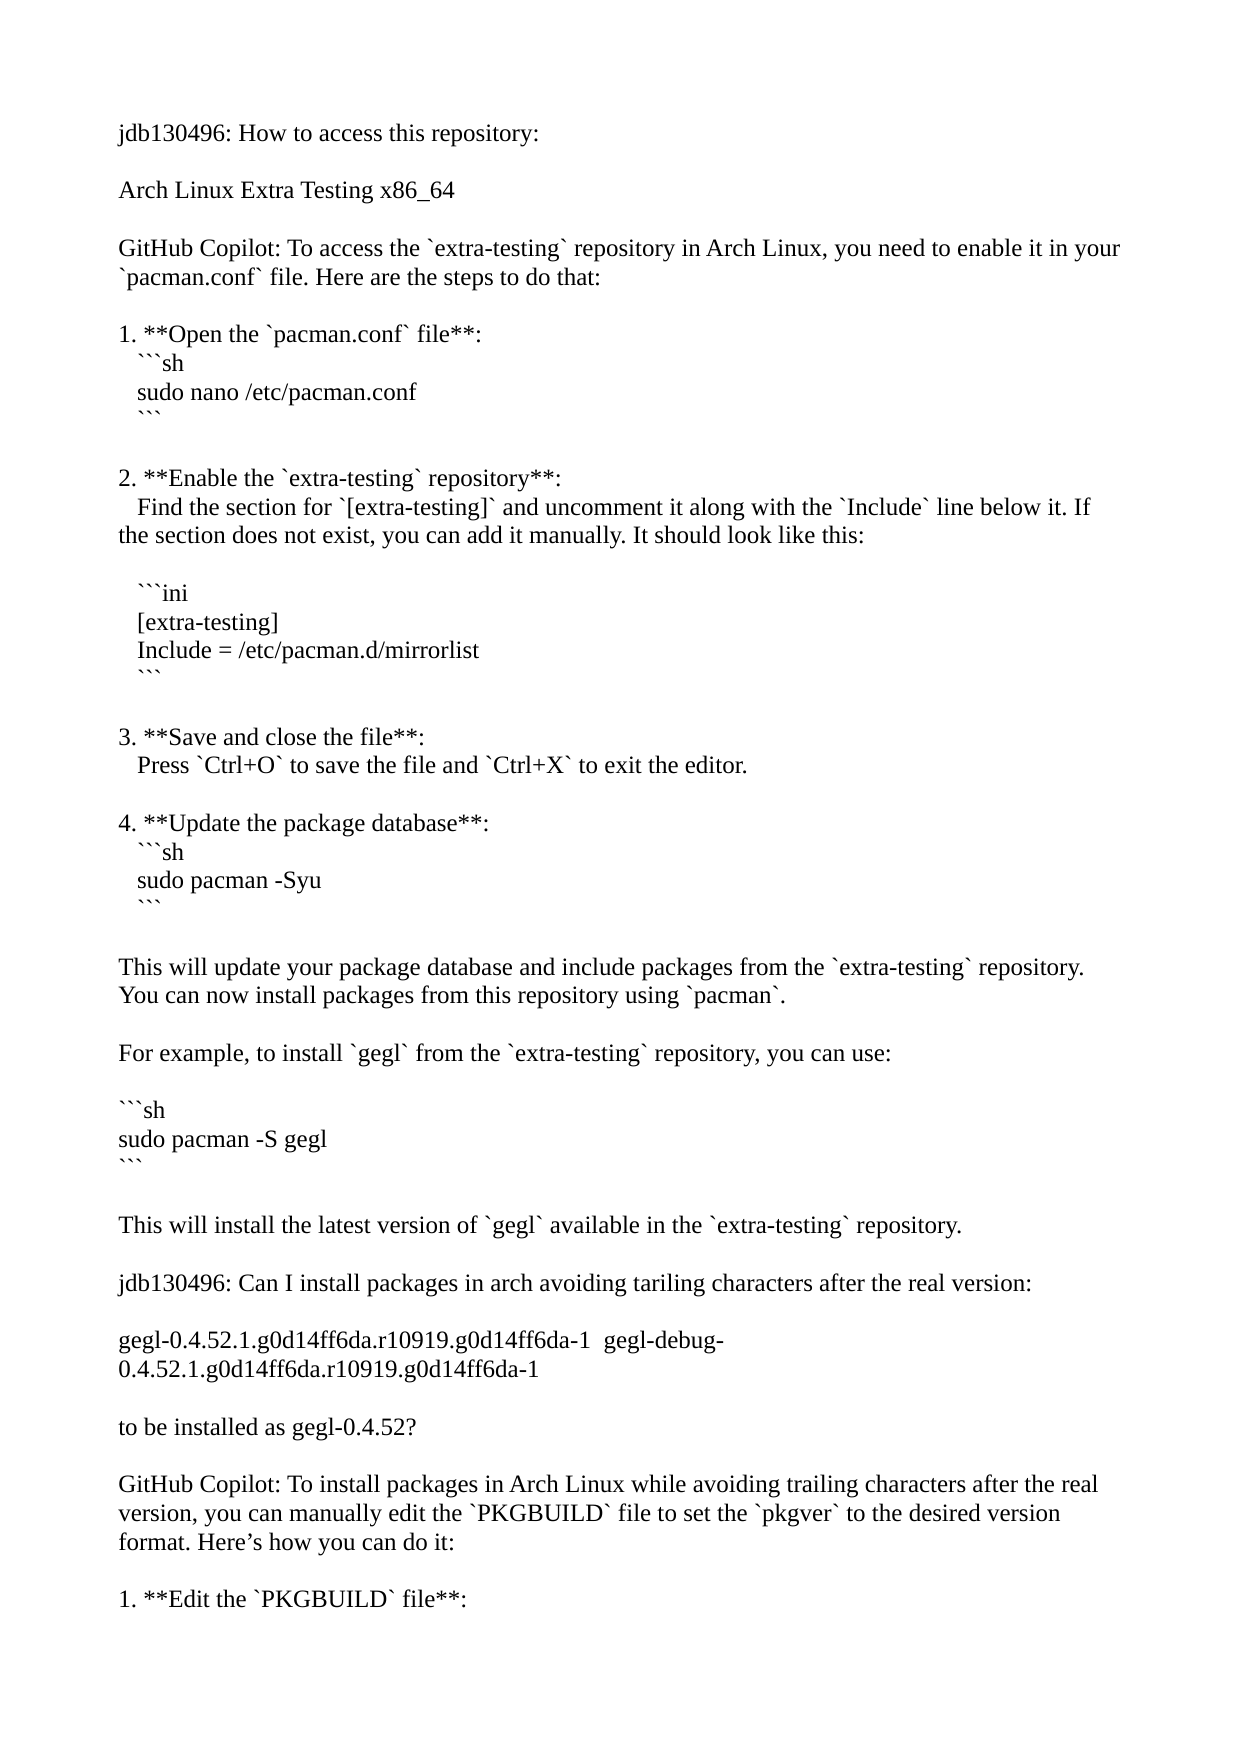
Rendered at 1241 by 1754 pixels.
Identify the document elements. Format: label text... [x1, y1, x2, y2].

text ```sh [118, 837, 1122, 866]
text ```sh [118, 1096, 1122, 1124]
text 1. **Open the `pacman.conf` file**: [118, 319, 1122, 348]
text to be installed as gegl-0.4.52? [118, 1412, 1122, 1441]
text sudo nano /etc/pacman.conf [118, 377, 1122, 406]
text ``` [118, 894, 1122, 923]
text sudo pacman -S gegl [118, 1124, 1122, 1153]
text ```ini [118, 578, 1122, 607]
text Arch Linux Extra Testing x86_64 [118, 176, 1122, 204]
text For example, to install `gegl` from the `extra-testing` repository, you can use: [118, 1038, 1122, 1067]
text [extra-testing] [118, 607, 1122, 636]
text 3. **Save and close the file**: [118, 722, 1122, 751]
text 1. **Edit the `PKGBUILD` file**: [118, 1584, 1122, 1613]
text jdb130496: How to access this repository: [118, 118, 1122, 147]
text This will install the latest version of `gegl` available in the `extra-testing` repository. [118, 1211, 1122, 1239]
text ```sh [118, 348, 1122, 377]
text 4. **Update the package database**: [118, 808, 1122, 837]
text jdb130496: Can I install packages in arch avoiding tariling characters after the real version: [118, 1268, 1122, 1297]
text gegl-0.4.52.1.g0d14ff6da.r10919.g0d14ff6da-1 gegl-debug-0.4.52.1.g0d14ff6da.r10919.g0d14ff6da-1 [118, 1326, 1122, 1383]
text ``` [118, 406, 1122, 434]
text Press `Ctrl+O` to save the file and `Ctrl+X` to exit the editor. [118, 751, 1122, 779]
text Include = /etc/pacman.d/mirrorlist [118, 636, 1122, 664]
text This will update your package database and include packages from the `extra-testing` repository. You can now install packages from this repository using `pacman`. [118, 952, 1122, 1009]
text 2. **Enable the `extra-testing` repository**: [118, 463, 1122, 492]
text sudo pacman -Syu [118, 866, 1122, 894]
text ``` [118, 664, 1122, 693]
text Find the section for `[extra-testing]` and uncomment it along with the `Include` line below it. If the section does not exist, you can add it manually. It should look like this: [118, 492, 1122, 549]
text GitHub Copilot: To access the `extra-testing` repository in Arch Linux, you need to enable it in your `pacman.conf` file. Here are the steps to do that: [118, 233, 1122, 291]
text ``` [118, 1153, 1122, 1182]
text GitHub Copilot: To install packages in Arch Linux while avoiding trailing characters after the real version, you can manually edit the `PKGBUILD` file to set the `pkgver` to the desired version format. Here’s how you can do it: [118, 1469, 1122, 1556]
